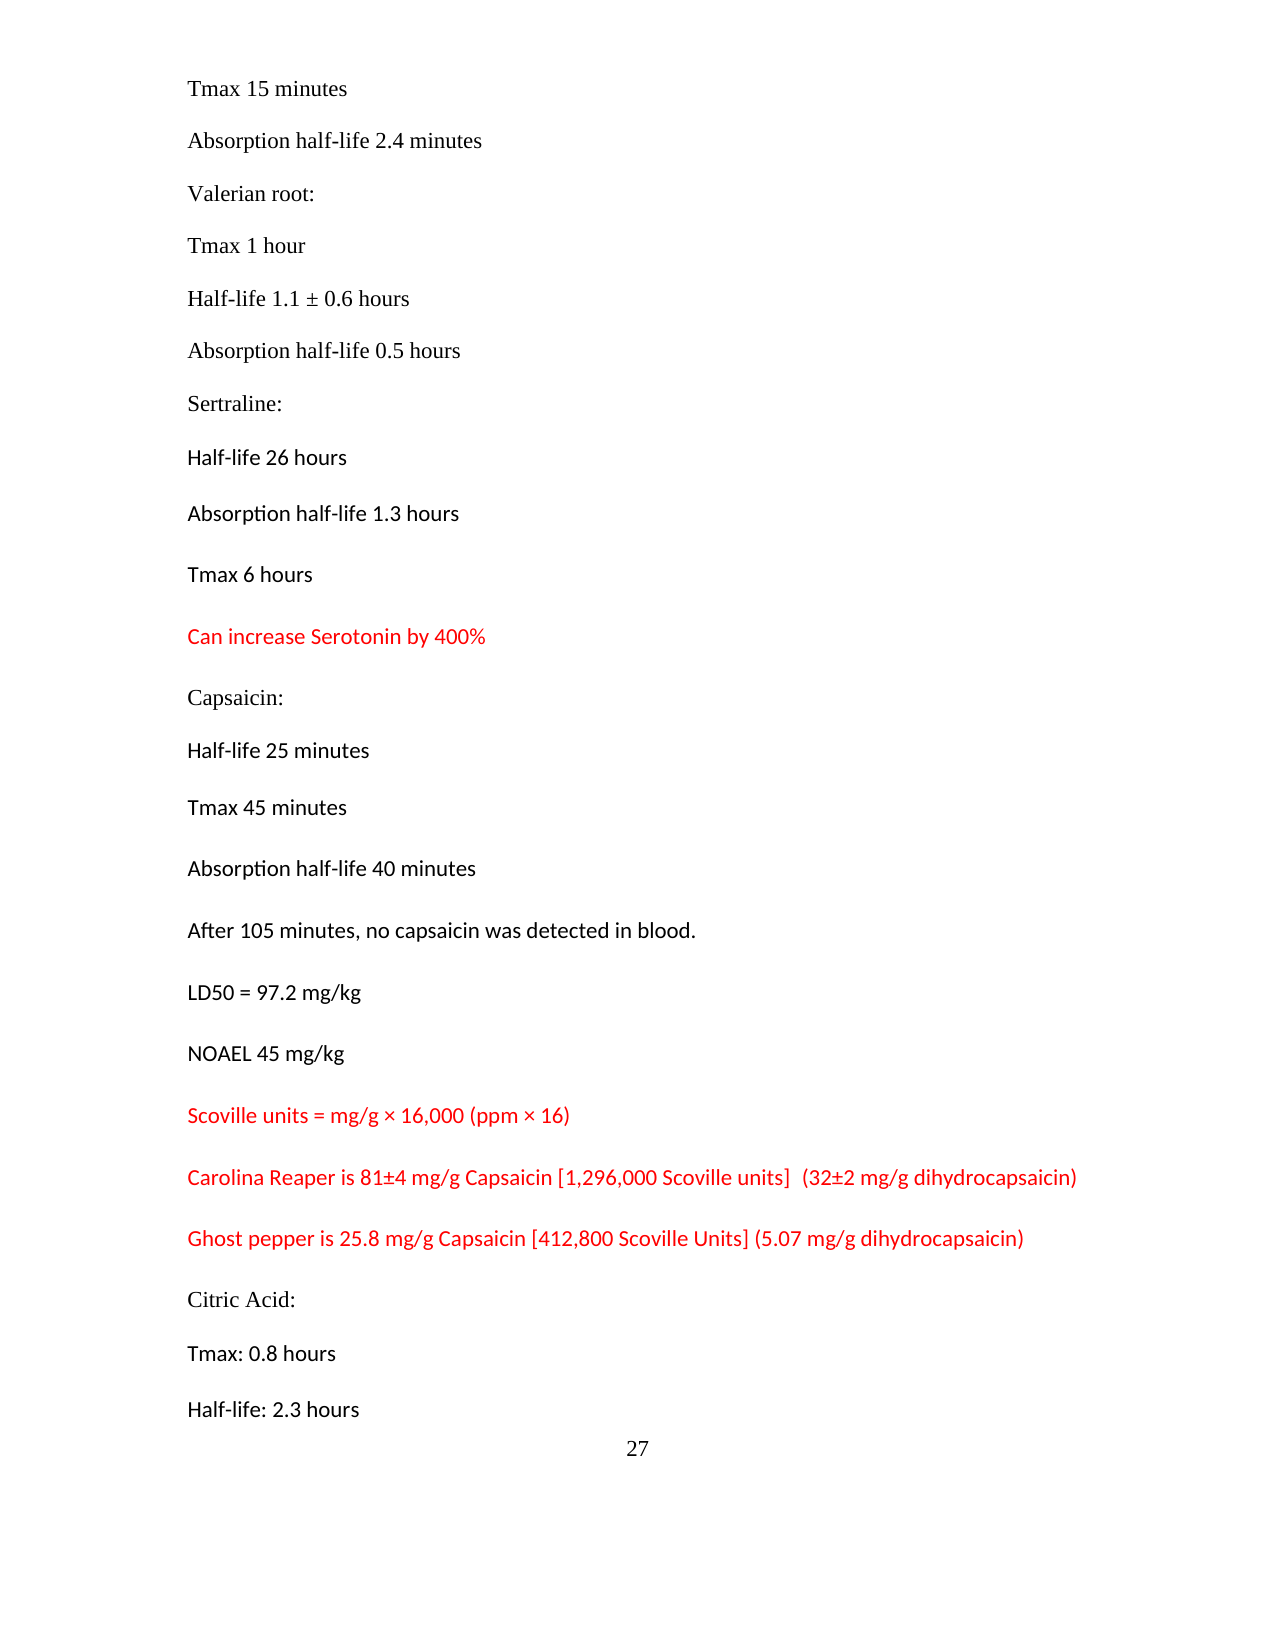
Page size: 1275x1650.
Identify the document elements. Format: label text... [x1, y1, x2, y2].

text After 105 minutes, no capsaicin was detected in blood. [187, 916, 1085, 944]
text Ghost pepper is 25.8 mg/g Capsaicin [412,800 Scoville Units] (5.07 mg/g dihydrocapsaicin) [187, 1224, 1085, 1252]
text Citric Acid: [187, 1286, 509, 1312]
text Valerian root: [187, 180, 1085, 206]
text Half-life 25 minutes [187, 737, 509, 765]
text NOAEL 45 mg/kg [187, 1039, 1085, 1067]
text Tmax 45 minutes [187, 793, 1085, 821]
text Sertraline: [187, 390, 509, 417]
text Tmax 6 hours [187, 561, 1085, 589]
text Scoville units = mg/g × 16,000 (ppm × 16) [187, 1101, 1085, 1129]
text Capsaicin: [187, 684, 509, 710]
text Can increase Serotonin by 400% [187, 622, 1085, 650]
text Half-life 1.1 ± 0.6 hours Absorption half-life 0.5 hours [187, 285, 509, 364]
text Absorption half-life 2.4 minutes [187, 127, 1085, 154]
text Half-life: 2.3 hours [187, 1395, 1085, 1423]
text Carolina Reaper is 81±4 mg/g Capsaicin [1,296,000 Scoville units] (32±2 mg/g dihydrocapsaicin) [187, 1163, 1085, 1191]
text Tmax 1 hour [187, 232, 1085, 259]
text Tmax: 0.8 hours [187, 1339, 509, 1367]
text Absorption half-life 1.3 hours [187, 499, 1085, 527]
text LD50 = 97.2 mg/kg [187, 978, 1085, 1006]
text Tmax 15 minutes [187, 75, 1085, 101]
text Absorption half-life 40 minutes [187, 854, 1085, 882]
text Half-life 26 hours [187, 443, 509, 471]
